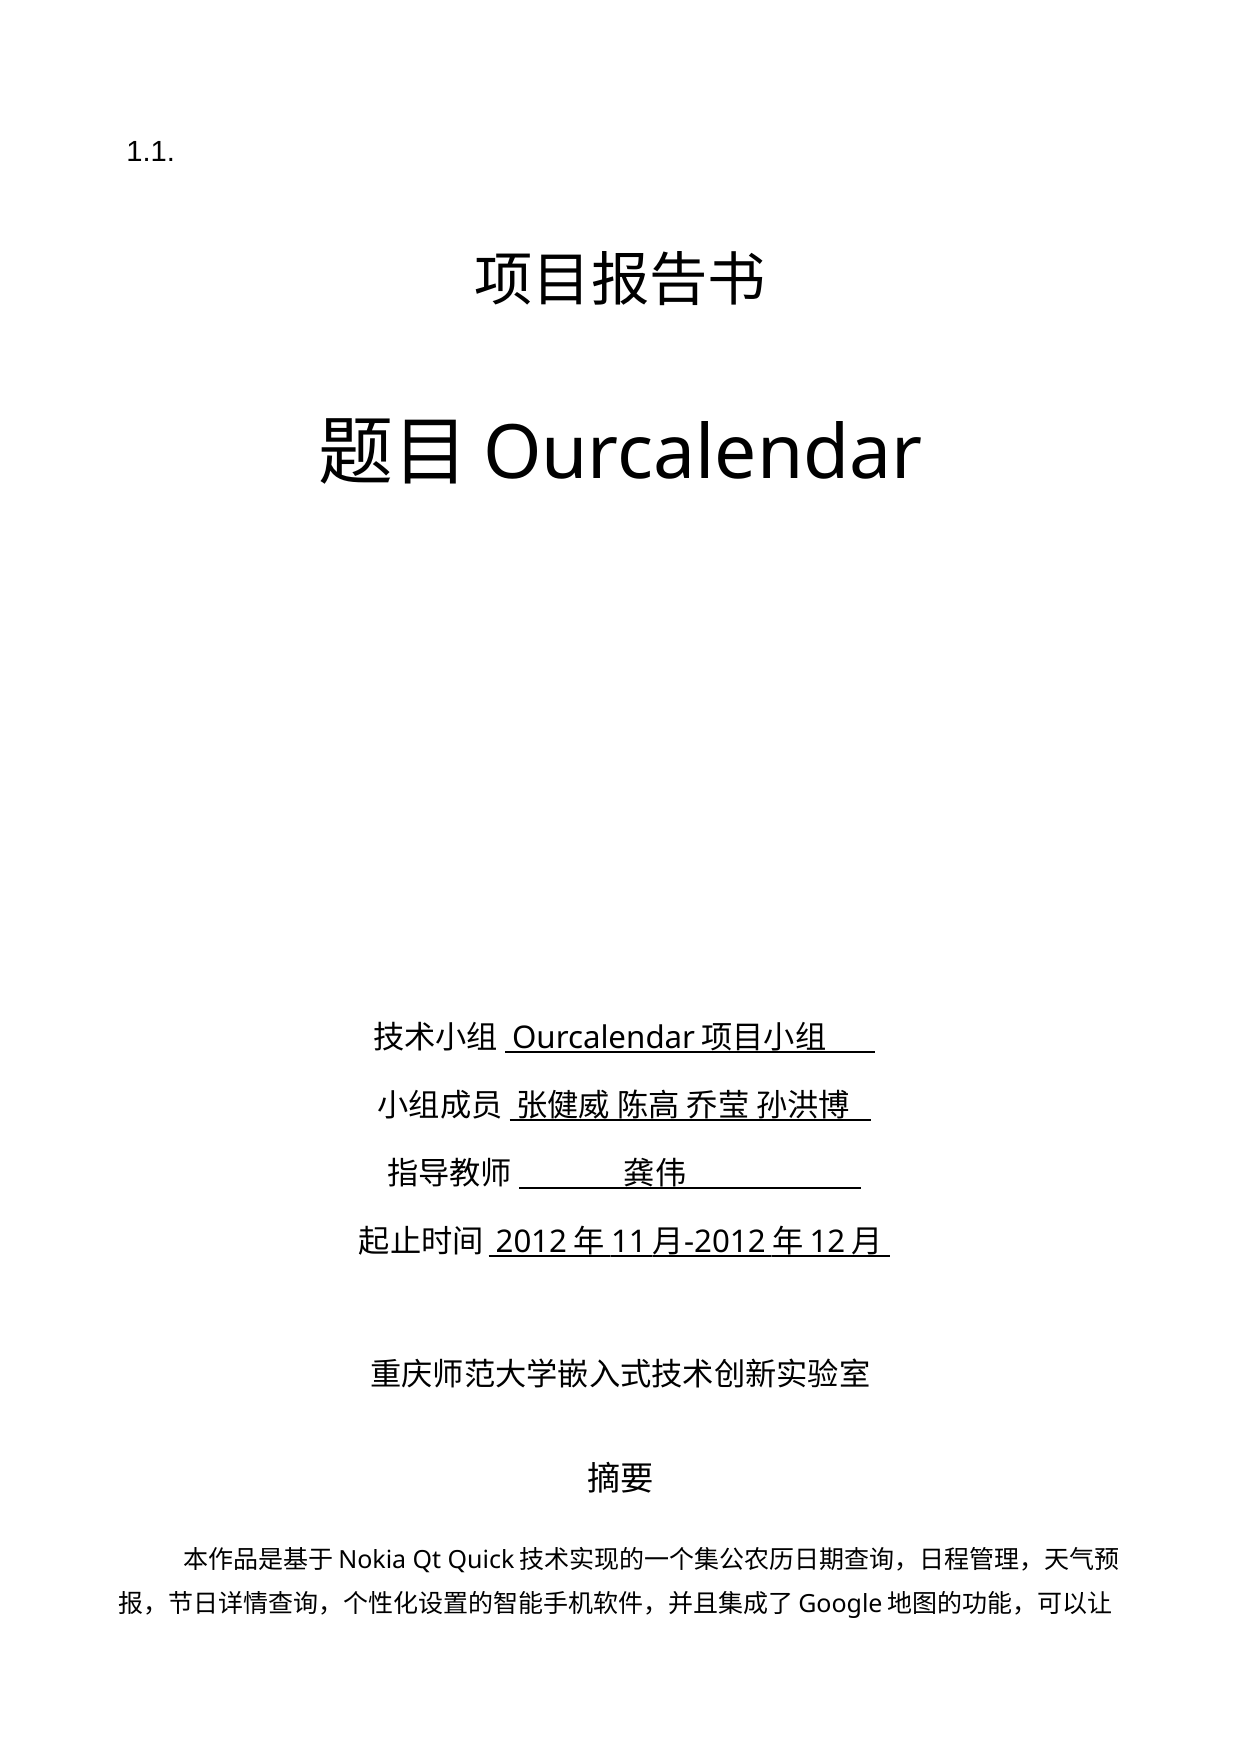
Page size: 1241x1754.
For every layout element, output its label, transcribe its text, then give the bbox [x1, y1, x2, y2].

text 指导教师 龚伟 [118, 1148, 1122, 1193]
text 项目报告书 [118, 233, 1122, 317]
text 题目Ourcalendar [118, 392, 1122, 501]
text 本作品是基于Nokia Qt Quick技术实现的一个集公农历日期查询，日程管理，天气预报，节日详情查询，个性化设置的智能手机软件，并且集成了Google地图的功能，可以让用户方便快捷的查询日期，管理日程，以及根据个人喜好来定制属于自己主题特性的日历。在UI设计和交互利用了Qt Quick提供的QML动态组件，QML是一种声明性的语言，不仅开发方便而且可以提供炫目的动画效果和流畅的交互体验。利用Qt/C++，XML，JavaScript完成软件的底层逻辑实现，高效，稳定。本作品的设计完全符合MVC模式，使得软件的数据处理和数据呈现以及前端UI交互相分离，使得软件的架构更加清晰，合理，可以使软件更具流畅性，带给用户更好的用户体验。我们选择Nokia N9手机来作为实现平台是因为N9不仅拥有强大的硬件支持和出色的操作系统Harmattan，可以让Qt Quick技术在其基础上发挥到淋漓尽致的效果，并且本作品具有非常好的移植性，可以在各类便携的智能设备，如PMP，PDA，车载信息系统，平板电脑，机顶盒等设备上运行。 [118, 1540, 1122, 1620]
text 重庆师范大学嵌入式技术创新实验室 [118, 1349, 1122, 1394]
text 技术小组 Ourcalendar项目小组 [118, 1012, 1122, 1058]
text 起止时间 2012年11月-2012年12月 [118, 1216, 1122, 1261]
text 小组成员 张健威 陈高 乔莹 孙洪博 [118, 1080, 1122, 1126]
subtitle 摘要 [118, 1451, 1122, 1500]
